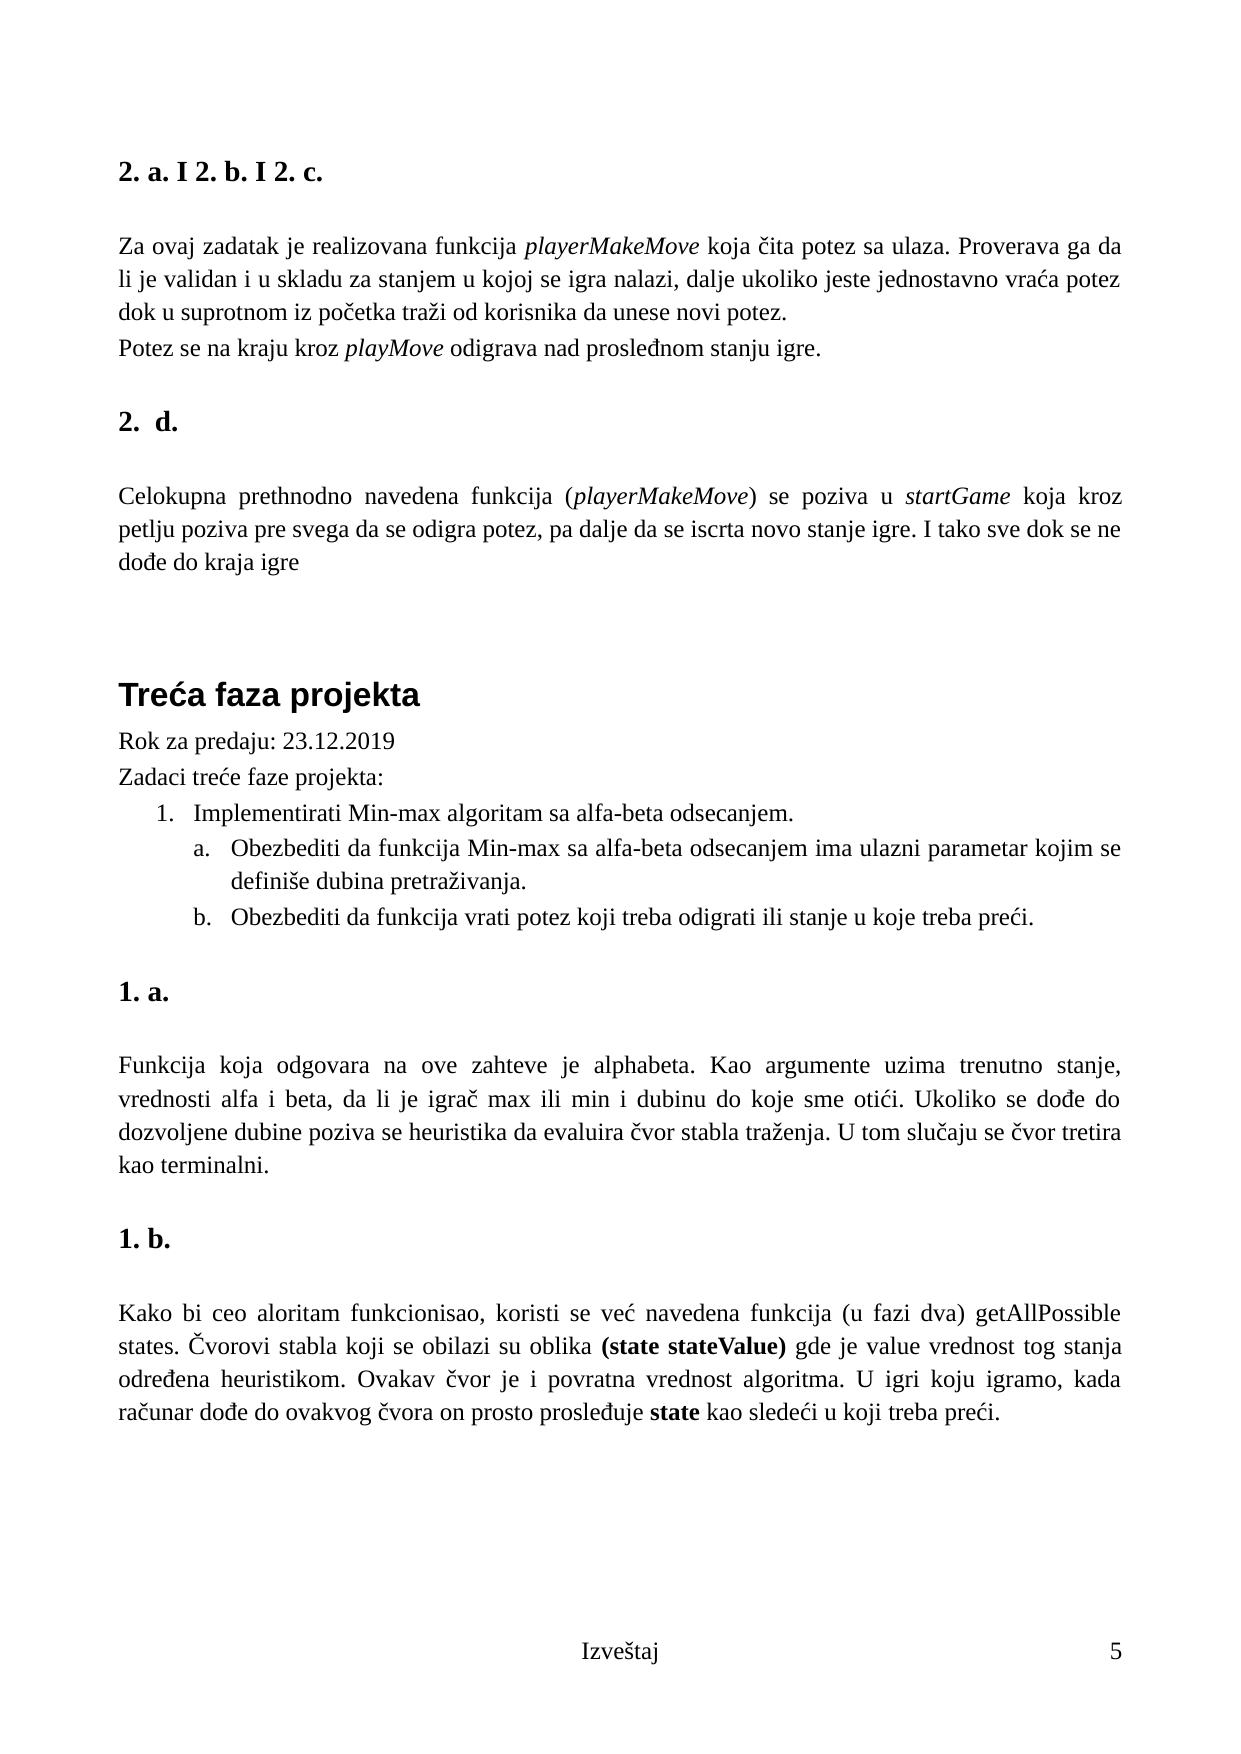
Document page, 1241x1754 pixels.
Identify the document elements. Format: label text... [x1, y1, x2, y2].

list Obezbediti da funkcija vrati potez koji treba odigrati ili stanje u koje treba preći. [193, 902, 1122, 931]
text Kako bi ceo aloritam funkcionisao, koristi se već navedena funkcija (u fazi dva) getAllPossible states. Čvorovi stabla koji se obilazi su oblika (state stateValue) gde je value vrednost tog stanja određena heuristikom. Ovakav čvor je i povratna vrednost algoritma. U igri koju igramo, kada računar dođe do ovakvog čvora on prosto prosleđuje state kao sledeći u koji treba preći. [118, 1298, 1122, 1426]
text 2. d. [118, 404, 1122, 438]
text 2. a. I 2. b. I 2. c. [118, 154, 1122, 187]
text 1. a. [118, 974, 1122, 1007]
text 1. b. [118, 1221, 1122, 1255]
text Zadaci treće faze projekta: [118, 762, 1122, 791]
text Rok za predaju: 23.12.2019 [118, 726, 1122, 755]
text Za ovaj zadatak je realizovana funkcija playerMakeMove koja čita potez sa ulaza. Proverava ga da li je validan i u skladu za stanjem u kojoj se igra nalazi, dalje ukoliko jeste jednostavno vraća potez dok u suprotnom iz početka traži od korisnika da unese novi potez. [118, 231, 1122, 326]
list Obezbediti da funkcija Min-max sa alfa-beta odsecanjem ima ulazni parametar kojim se definiše dubina pretraživanja. [193, 833, 1122, 895]
subtitle Treća faza projekta [118, 675, 1122, 714]
text Funkcija koja odgovara na ove zahteve je alphabeta. Kao argumente uzima trenutno stanje, vrednosti alfa i beta, da li je igrač max ili min i dubinu do koje sme otići. Ukoliko se dođe do dozvoljene dubine poziva se heuristika da evaluira čvor stabla traženja. U tom slučaju se čvor tretira kao terminalni. [118, 1051, 1122, 1178]
text Celokupna prethnodno navedena funkcija (playerMakeMove) se poziva u startGame koja kroz petlju poziva pre svega da se odigra potez, pa dalje da se iscrta novo stanje igre. I tako sve dok se ne dođe do kraja igre [118, 481, 1122, 576]
text Potez se na kraju kroz playMove odigrava nad prosleđnom stanju igre. [118, 333, 1122, 361]
list Implementirati Min-max algoritam sa alfa-beta odsecanjem. [156, 798, 1122, 826]
